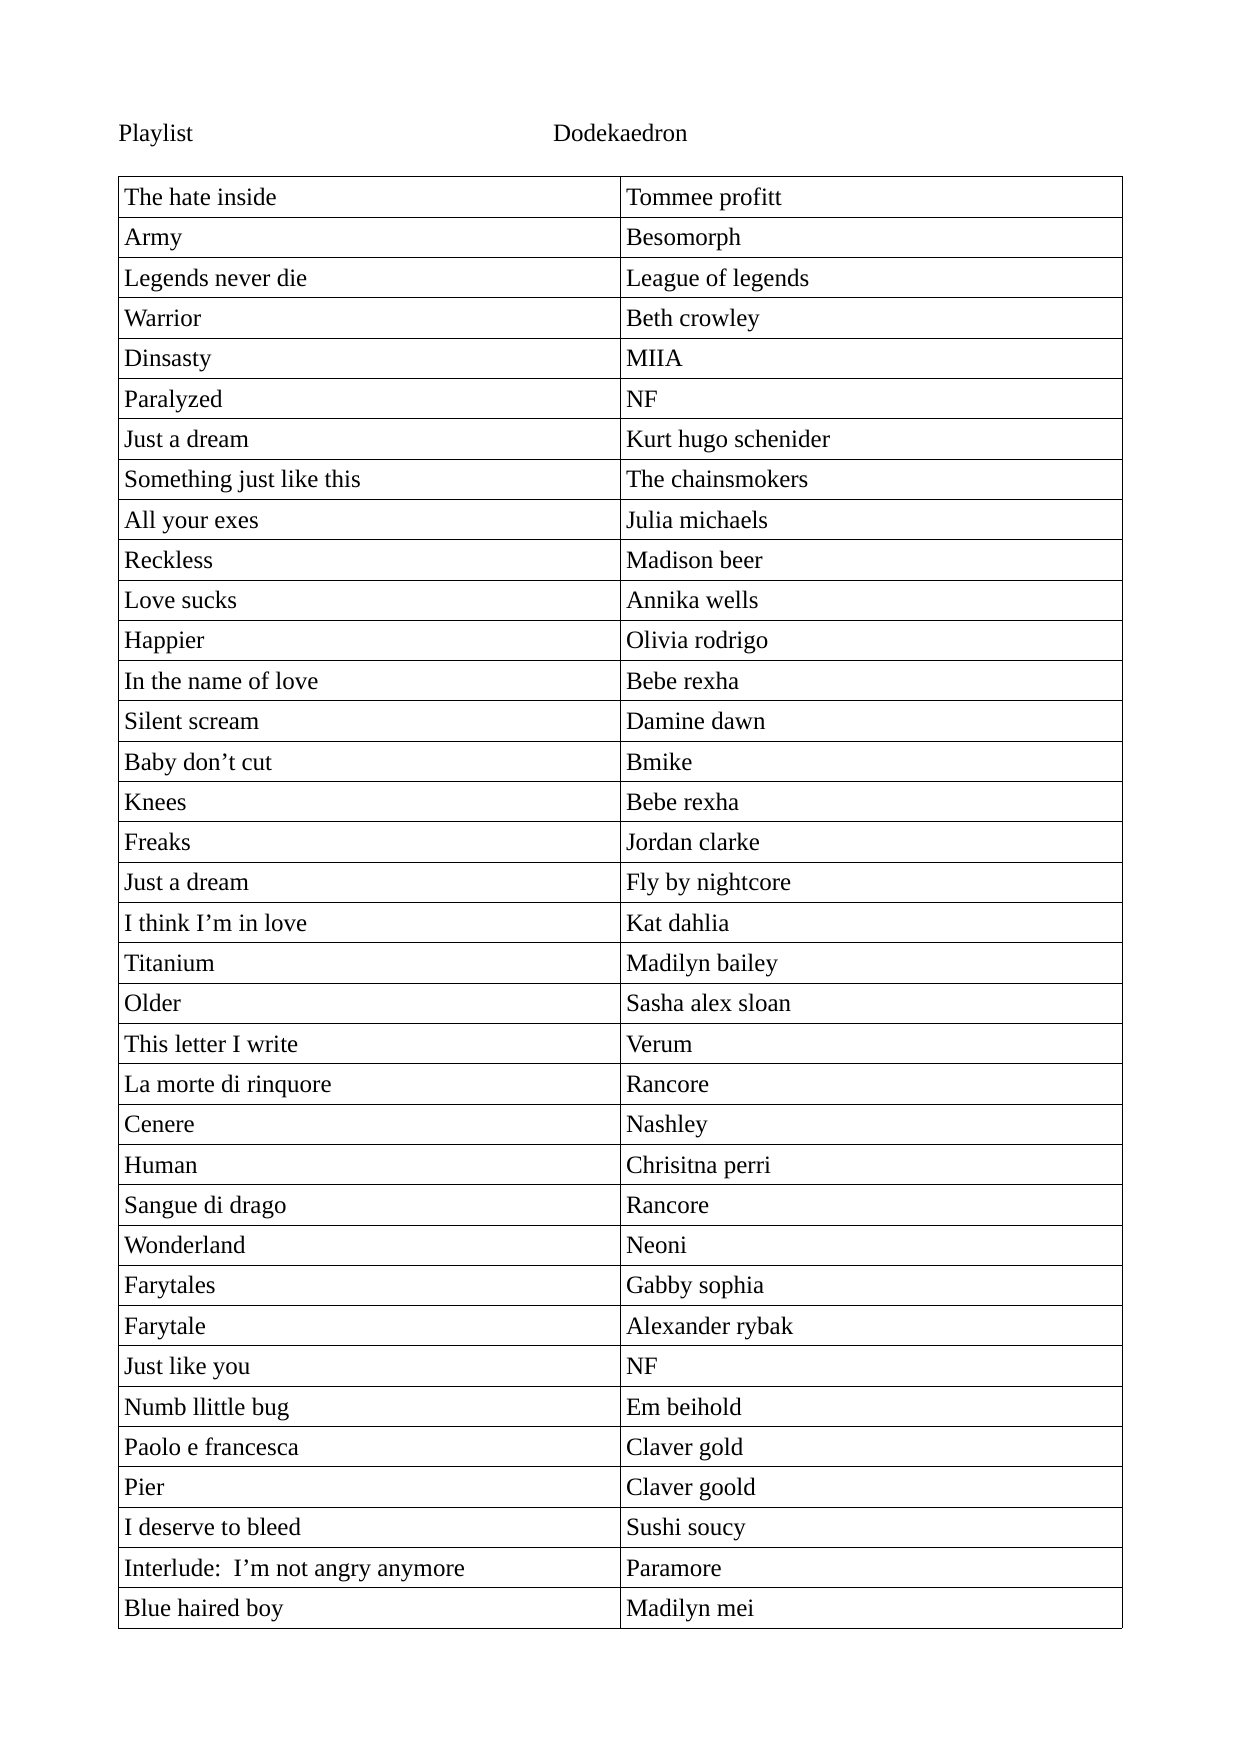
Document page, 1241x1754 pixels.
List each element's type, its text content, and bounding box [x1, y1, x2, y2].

table_cell Madilyn mei [621, 1588, 1122, 1628]
table_cell Kat dahlia [621, 903, 1122, 942]
table_cell Just a dream [119, 419, 620, 458]
table_cell Besomorph [621, 218, 1122, 257]
table_cell Reckless [119, 540, 620, 579]
table_cell Madison beer [621, 540, 1122, 579]
table_cell Baby don’t cut [119, 742, 620, 781]
table_cell Annika wells [621, 581, 1122, 620]
table_cell Blue haired boy [119, 1588, 620, 1628]
table_cell Happier [119, 621, 620, 660]
table_cell Nashley [621, 1105, 1122, 1144]
table_cell Claver goold [621, 1467, 1122, 1507]
table_cell I deserve to bleed [119, 1508, 620, 1547]
table_cell Rancore [621, 1064, 1122, 1103]
table_cell Neoni [621, 1226, 1122, 1265]
table_cell Damine dawn [621, 701, 1122, 741]
table_cell Interlude: I’m not angry anymore [119, 1548, 620, 1587]
table_cell Bmike [621, 742, 1122, 781]
table_cell Bebe rexha [621, 661, 1122, 700]
table_cell Knees [119, 782, 620, 821]
table_cell Wonderland [119, 1226, 620, 1265]
table_cell Pier [119, 1467, 620, 1507]
table_cell NF [621, 1346, 1122, 1386]
table_cell Sushi soucy [621, 1508, 1122, 1547]
table_cell La morte di rinquore [119, 1064, 620, 1103]
table_cell League of legends [621, 258, 1122, 297]
table_cell Alexander rybak [621, 1306, 1122, 1345]
table_cell Legends never die [119, 258, 620, 297]
table_cell NF [621, 379, 1122, 418]
table_cell The chainsmokers [621, 460, 1122, 499]
table_cell In the name of love [119, 661, 620, 700]
table_cell Dinsasty [119, 339, 620, 378]
table_cell Silent scream [119, 701, 620, 741]
table_cell Just a dream [119, 863, 620, 902]
table_cell Army [119, 218, 620, 257]
table_cell Something just like this [119, 460, 620, 499]
table_cell Tommee profitt [621, 177, 1122, 217]
table_cell Older [119, 984, 620, 1023]
table_cell Human [119, 1145, 620, 1184]
table_cell Chrisitna perri [621, 1145, 1122, 1184]
table_cell Paralyzed [119, 379, 620, 418]
table_cell MIIA [621, 339, 1122, 378]
table_cell Numb llittle bug [119, 1387, 620, 1426]
table_cell This letter I write [119, 1024, 620, 1063]
table_cell I think I’m in love [119, 903, 620, 942]
table_cell Farytales [119, 1266, 620, 1305]
table_cell Cenere [119, 1105, 620, 1144]
table_cell Fly by nightcore [621, 863, 1122, 902]
table_cell Love sucks [119, 581, 620, 620]
table_cell Warrior [119, 298, 620, 338]
table_cell Verum [621, 1024, 1122, 1063]
table_cell Gabby sophia [621, 1266, 1122, 1305]
table_cell All your exes [119, 500, 620, 539]
table_cell Claver gold [621, 1427, 1122, 1466]
table_cell Madilyn bailey [621, 943, 1122, 983]
table_cell Paramore [621, 1548, 1122, 1587]
table_cell Kurt hugo schenider [621, 419, 1122, 458]
table_cell Bebe rexha [621, 782, 1122, 821]
table_cell Beth crowley [621, 298, 1122, 338]
table_cell Jordan clarke [621, 822, 1122, 862]
table_cell Sasha alex sloan [621, 984, 1122, 1023]
table_cell Em beihold [621, 1387, 1122, 1426]
table_cell Just like you [119, 1346, 620, 1386]
table_cell The hate inside [119, 177, 620, 217]
table_cell Julia michaels [621, 500, 1122, 539]
table_cell Sangue di drago [119, 1185, 620, 1224]
table_cell Freaks [119, 822, 620, 862]
table_cell Titanium [119, 943, 620, 983]
table_cell Rancore [621, 1185, 1122, 1224]
table_cell Olivia rodrigo [621, 621, 1122, 660]
table_cell Farytale [119, 1306, 620, 1345]
table_cell Paolo e francesca [119, 1427, 620, 1466]
